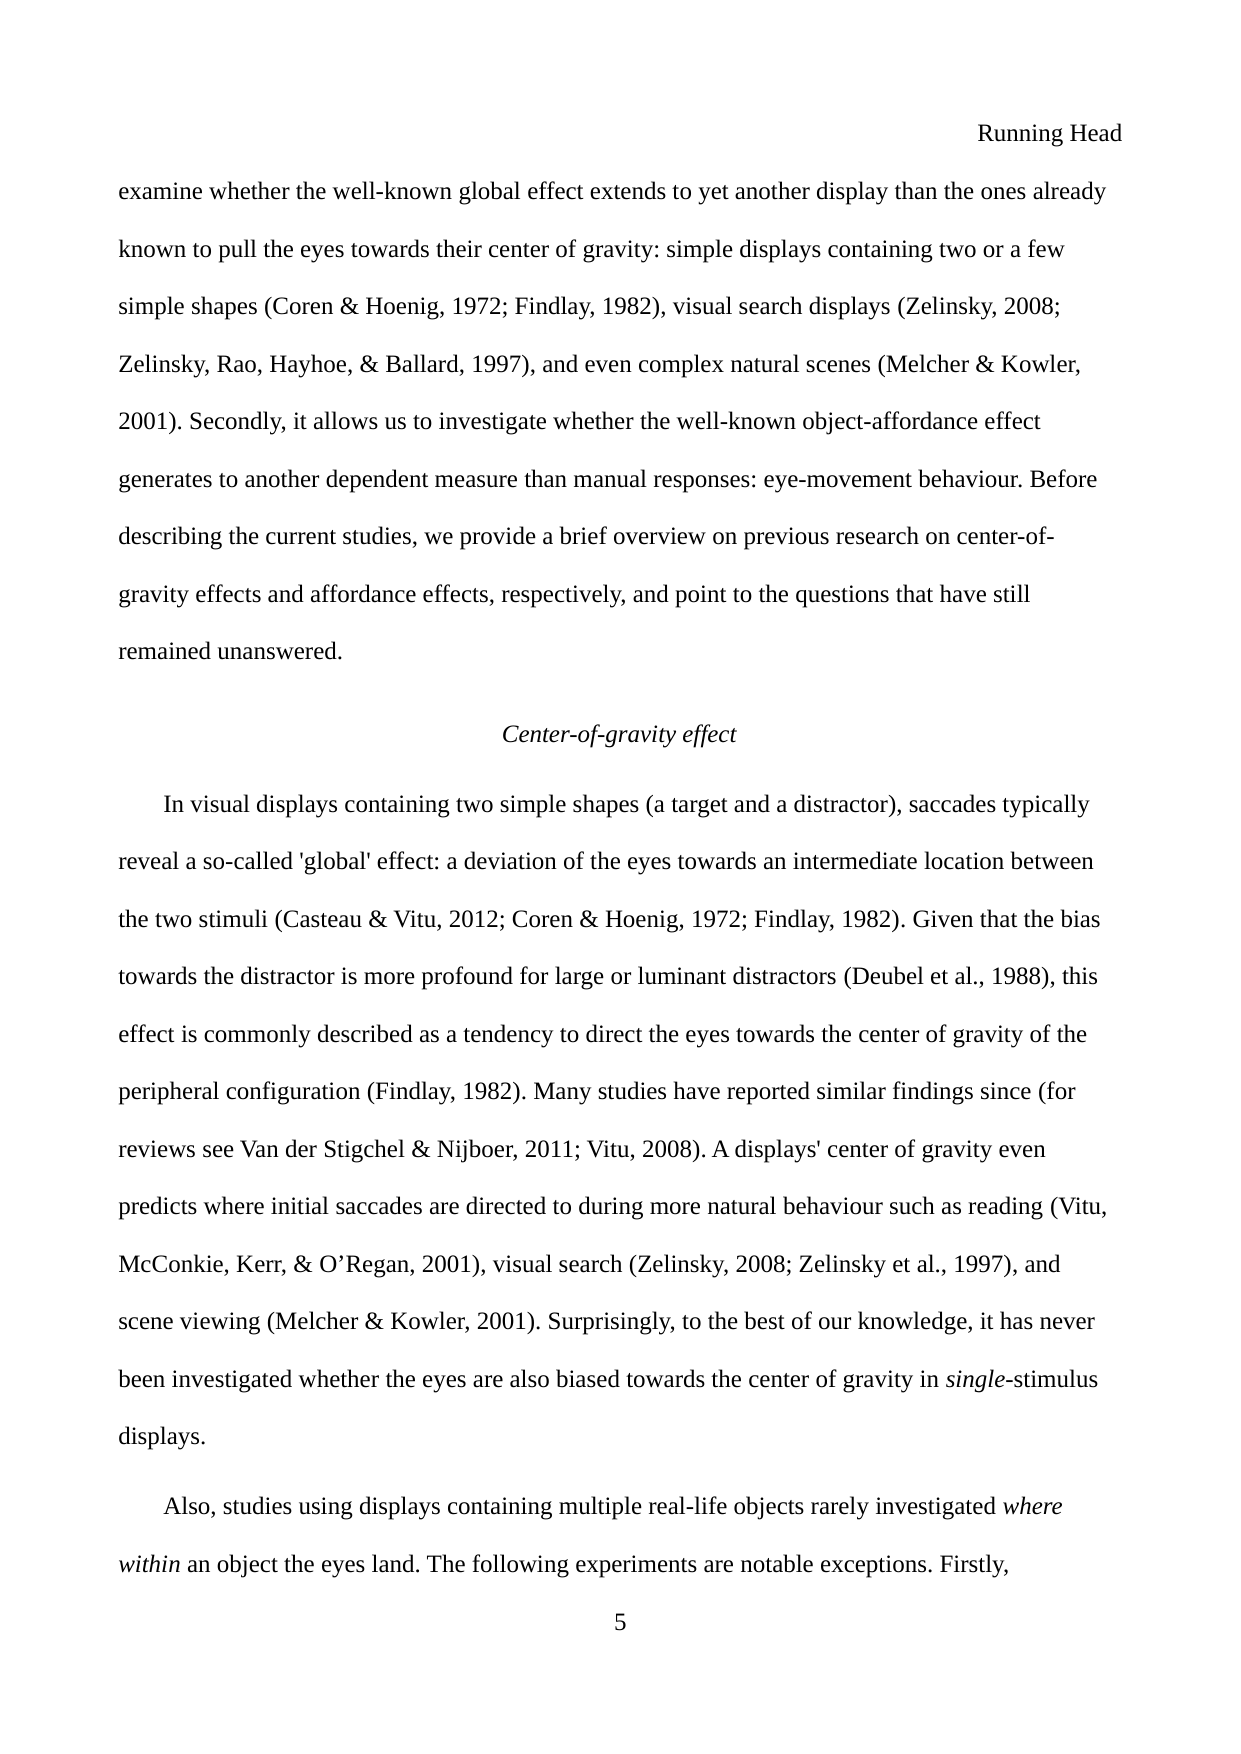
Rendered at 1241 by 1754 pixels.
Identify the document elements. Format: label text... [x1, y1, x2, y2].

subtitle Center-of-gravity effect [118, 719, 1122, 748]
text In visual displays containing two simple shapes (a target and a distractor), saccades typically reveal a so-called 'global' effect: a deviation of the eyes towards an intermediate location between the two stimuli (Casteau & Vitu, 2012; Coren & Hoenig, 1972; Findlay, 1982). Given that the bias towards the distractor is more profound for large or luminant distractors (Deubel et al., 1988), this effect is commonly described as a tendency to direct the eyes towards the center of gravity of the peripheral configuration (Findlay, 1982). Many studies have reported similar findings since (for reviews see Van der Stigchel & Nijboer, 2011; Vitu, 2008). A displays' center of gravity even predicts where initial saccades are directed to during more natural behaviour such as reading (Vitu, McConkie, Kerr, & O’Regan, 2001), visual search (Zelinsky, 2008; Zelinsky et al., 1997), and scene viewing (Melcher & Kowler, 2001). Surprisingly, to the best of our knowledge, it has never been investigated whether the eyes are also biased towards the center of gravity in single-stimulus displays. [118, 789, 1122, 1450]
text examine whether the well-known global effect extends to yet another display than the ones already known to pull the eyes towards their center of gravity: simple displays containing two or a few simple shapes (Coren & Hoenig, 1972; Findlay, 1982), visual search displays (Zelinsky, 2008; Zelinsky, Rao, Hayhoe, & Ballard, 1997), and even complex natural scenes (Melcher & Kowler, 2001). Secondly, it allows us to investigate whether the well-known object-affordance effect generates to another dependent measure than manual responses: eye-movement behaviour. Before describing the current studies, we provide a brief overview on previous research on center-of-gravity effects and affordance effects, respectively, and point to the questions that have still remained unanswered. [118, 176, 1122, 665]
text Also, studies using displays containing multiple real-life objects rarely investigated where within an object the eyes land. The following experiments are notable exceptions. Firstly, [118, 1491, 1122, 1578]
